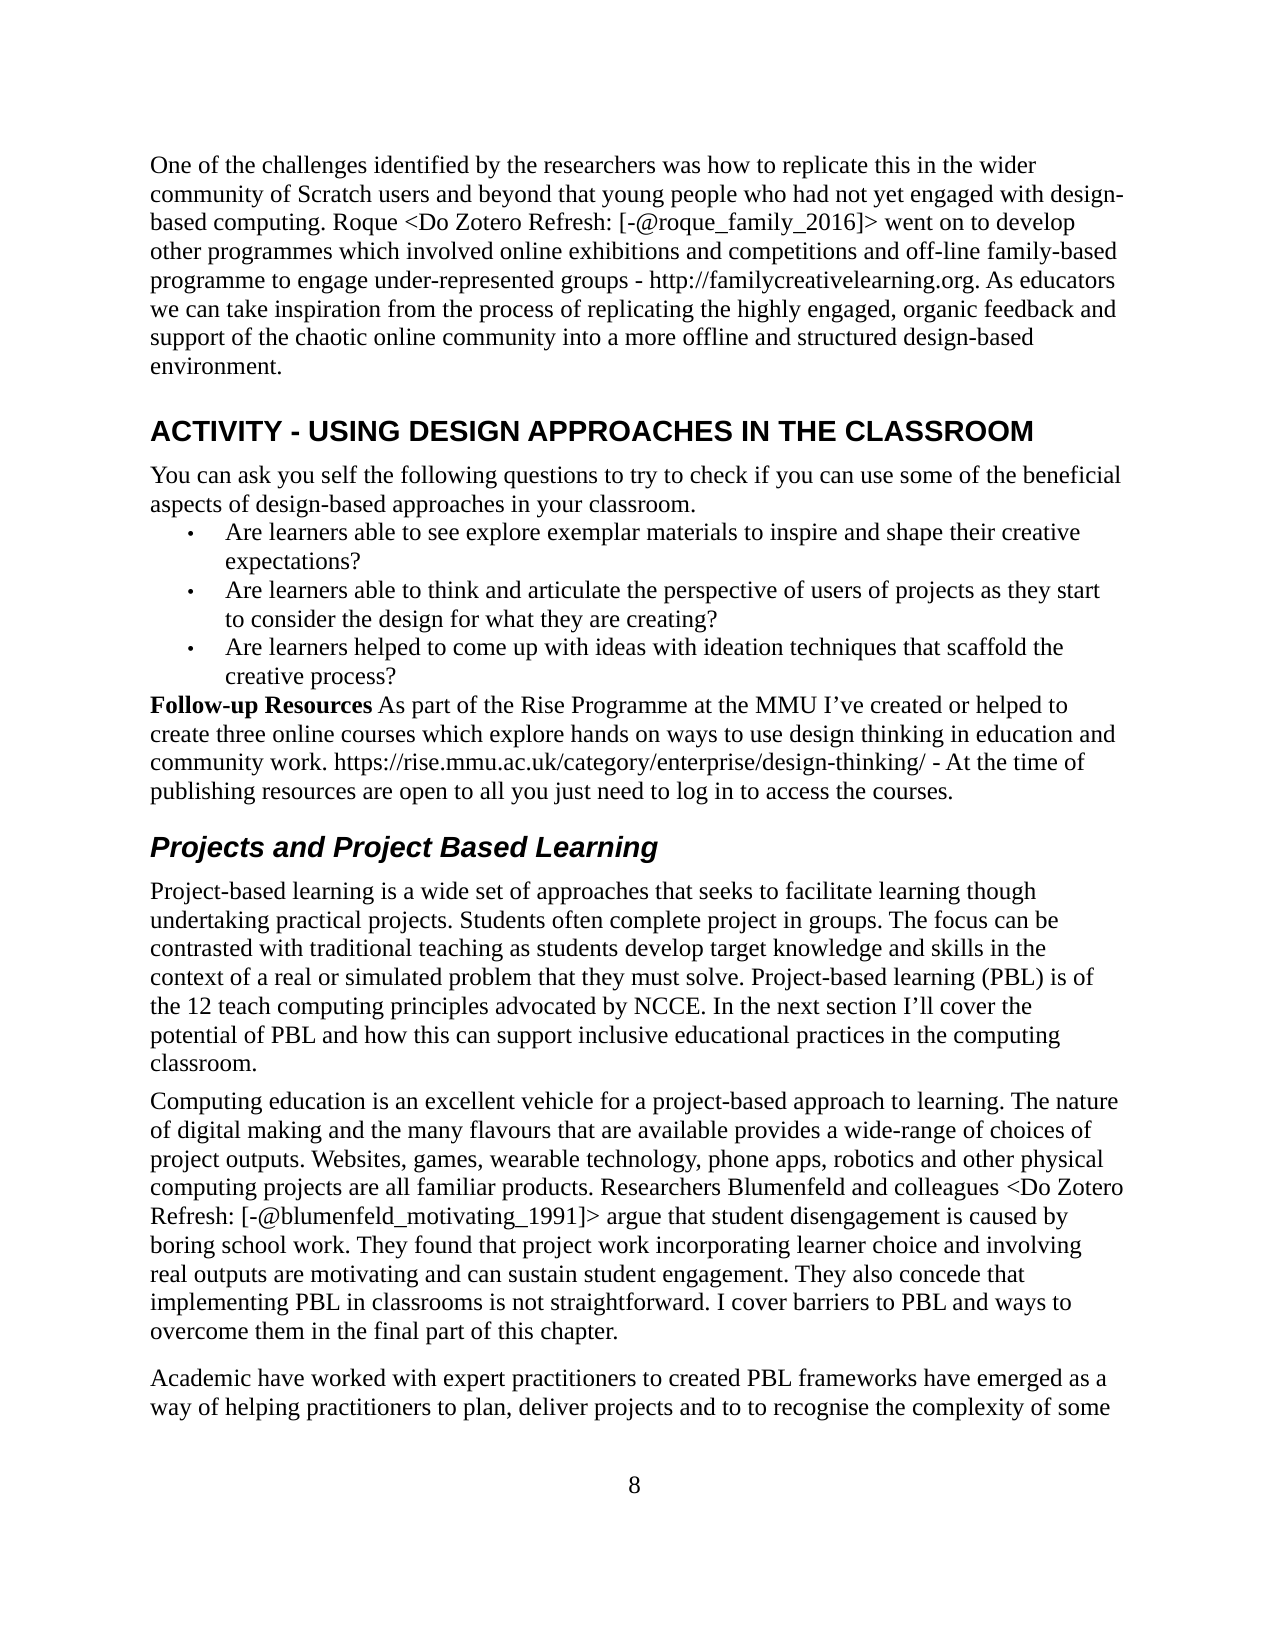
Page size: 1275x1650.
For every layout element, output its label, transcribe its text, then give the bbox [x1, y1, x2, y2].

list Are learners helped to come up with ideas with ideation techniques that scaffold the creative process? [187, 632, 1125, 690]
text One of the challenges identified by the researchers was how to replicate this in the wider community of Scratch users and beyond that young people who had not yet engaged with design-based computing. Roque <Do Zotero Refresh: [-@roque_family_2016]> went on to develop other programmes which involved online exhibitions and competitions and off-line family-based programme to engage under-represented groups - http://familycreativelearning.org. As educators we can take inspiration from the process of replicating the highly engaged, organic feedback and support of the chaotic online community into a more offline and structured design-based environment. [150, 150, 1125, 380]
text You can ask you self the following questions to try to check if you can use some of the beneficial aspects of design-based approaches in your classroom. [150, 460, 1125, 517]
text Project-based learning is a wide set of approaches that seeks to facilitate learning though undertaking practical projects. Students often complete project in groups. The focus can be contrasted with traditional teaching as students develop target knowledge and skills in the context of a real or simulated problem that they must solve. Project-based learning (PBL) is of the 12 teach computing principles advocated by NCCE. In the next section I’ll cover the potential of PBL and how this can support inclusive educational practices in the computing classroom. [150, 876, 1125, 1077]
text Computing education is an excellent vehicle for a project-based approach to learning. The nature of digital making and the many flavours that are available provides a wide-range of choices of project outputs. Websites, games, wearable technology, phone apps, robotics and other physical computing projects are all familiar products. Researchers Blumenfeld and colleagues <Do Zotero Refresh: [-@blumenfeld_motivating_1991]> argue that student disengagement is caused by boring school work. They found that project work incorporating learner choice and involving real outputs are motivating and can sustain student engagement. They also concede that implementing PBL in classrooms is not straightforward. I cover barriers to PBL and ways to overcome them in the final part of this chapter. [150, 1086, 1125, 1345]
list Are learners able to think and articulate the perspective of users of projects as they start to consider the design for what they are creating? [187, 575, 1125, 632]
text Academic have worked with expert practitioners to created PBL frameworks have emerged as a way of helping practitioners to plan, deliver projects and to to recognise the complexity of some [150, 1363, 1125, 1420]
text Follow-up Resources As part of the Rise Programme at the MMU I’ve created or helped to create three online courses which explore hands on ways to use design thinking in education and community work. https://rise.mmu.ac.uk/category/enterprise/design-thinking/ - At the time of publishing resources are open to all you just need to log in to access the courses. [150, 690, 1125, 805]
subtitle ACTIVITY - USING DESIGN APPROACHES IN THE CLASSROOM [150, 414, 1125, 447]
list Are learners able to see explore exemplar materials to inspire and shape their creative expectations? [187, 517, 1125, 575]
subtitle Projects and Project Based Learning [150, 830, 1125, 863]
